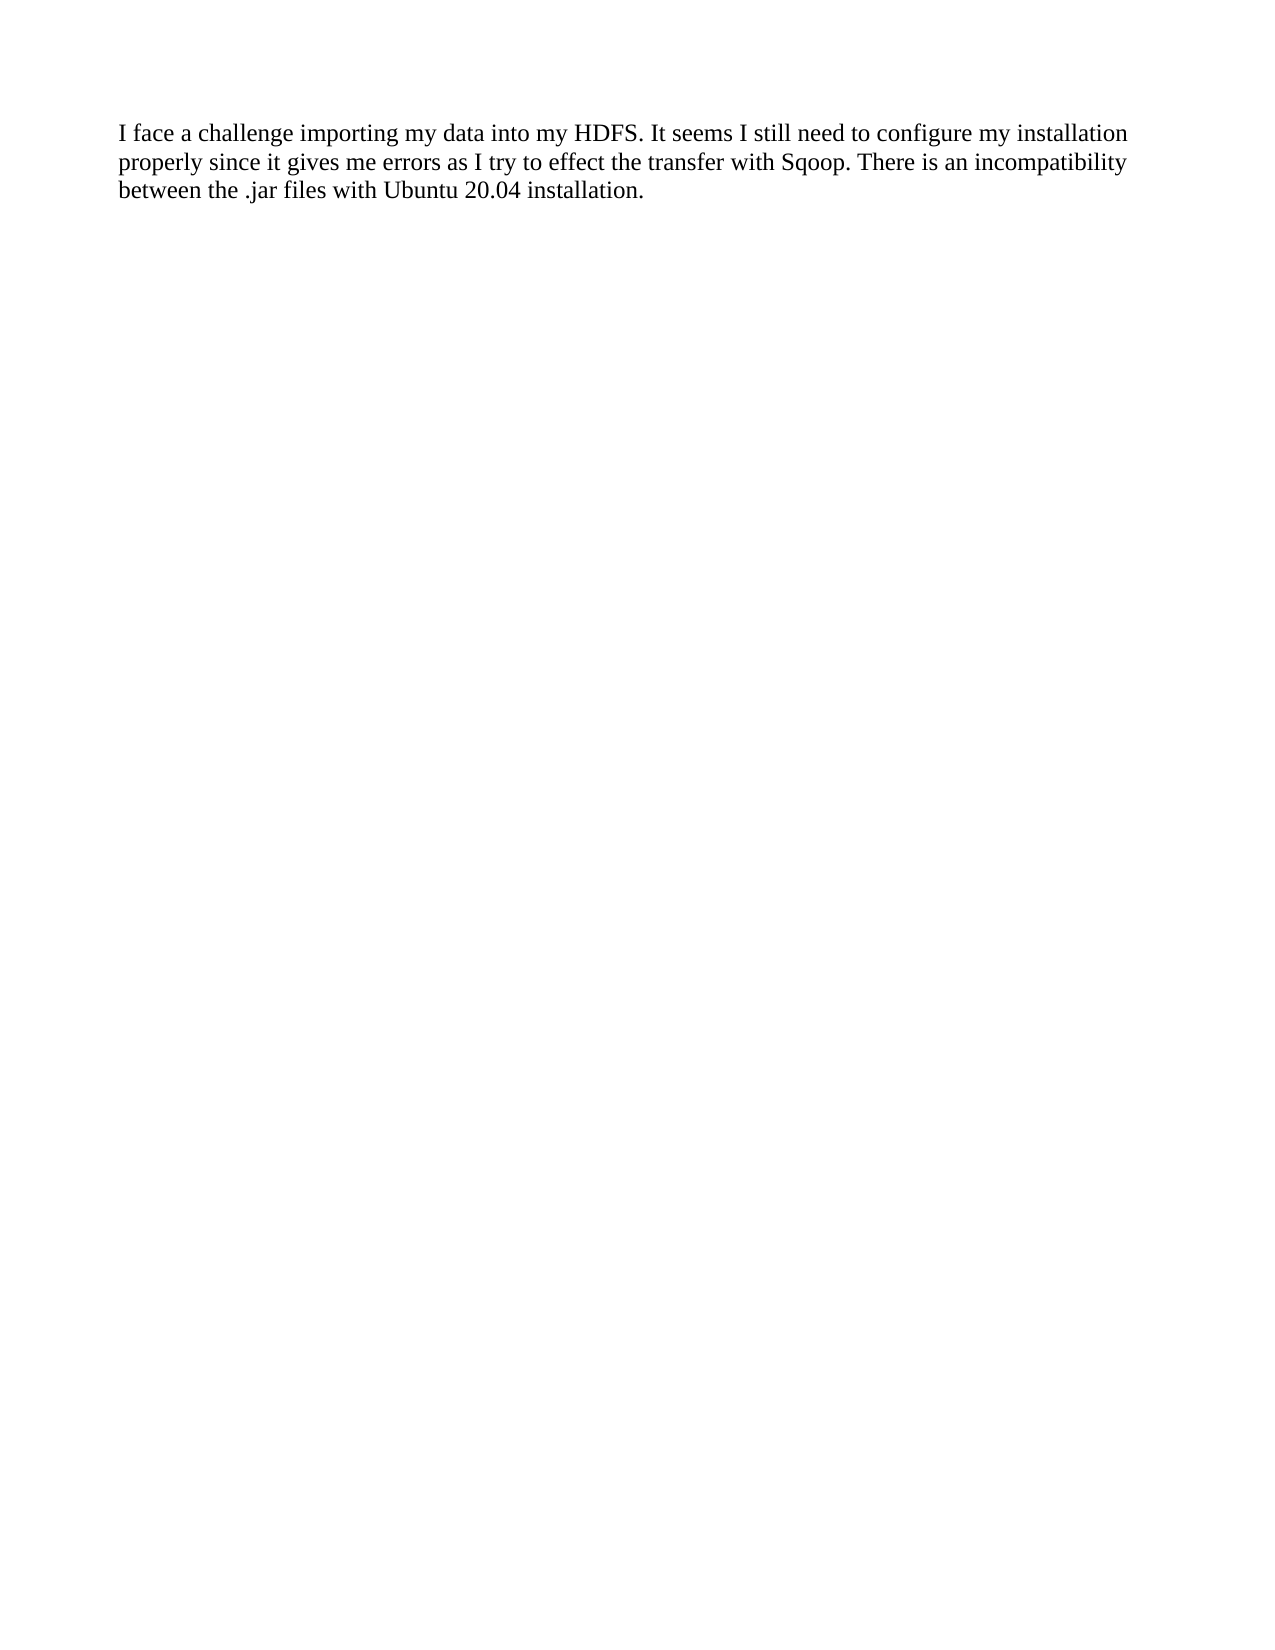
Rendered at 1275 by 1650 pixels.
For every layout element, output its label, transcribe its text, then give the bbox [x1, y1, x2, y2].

text I face a challenge importing my data into my HDFS. It seems I still need to configure my installation properly since it gives me errors as I try to effect the transfer with Sqoop. There is an incompatibility between the .jar files with Ubuntu 20.04 installation. [118, 118, 1157, 204]
